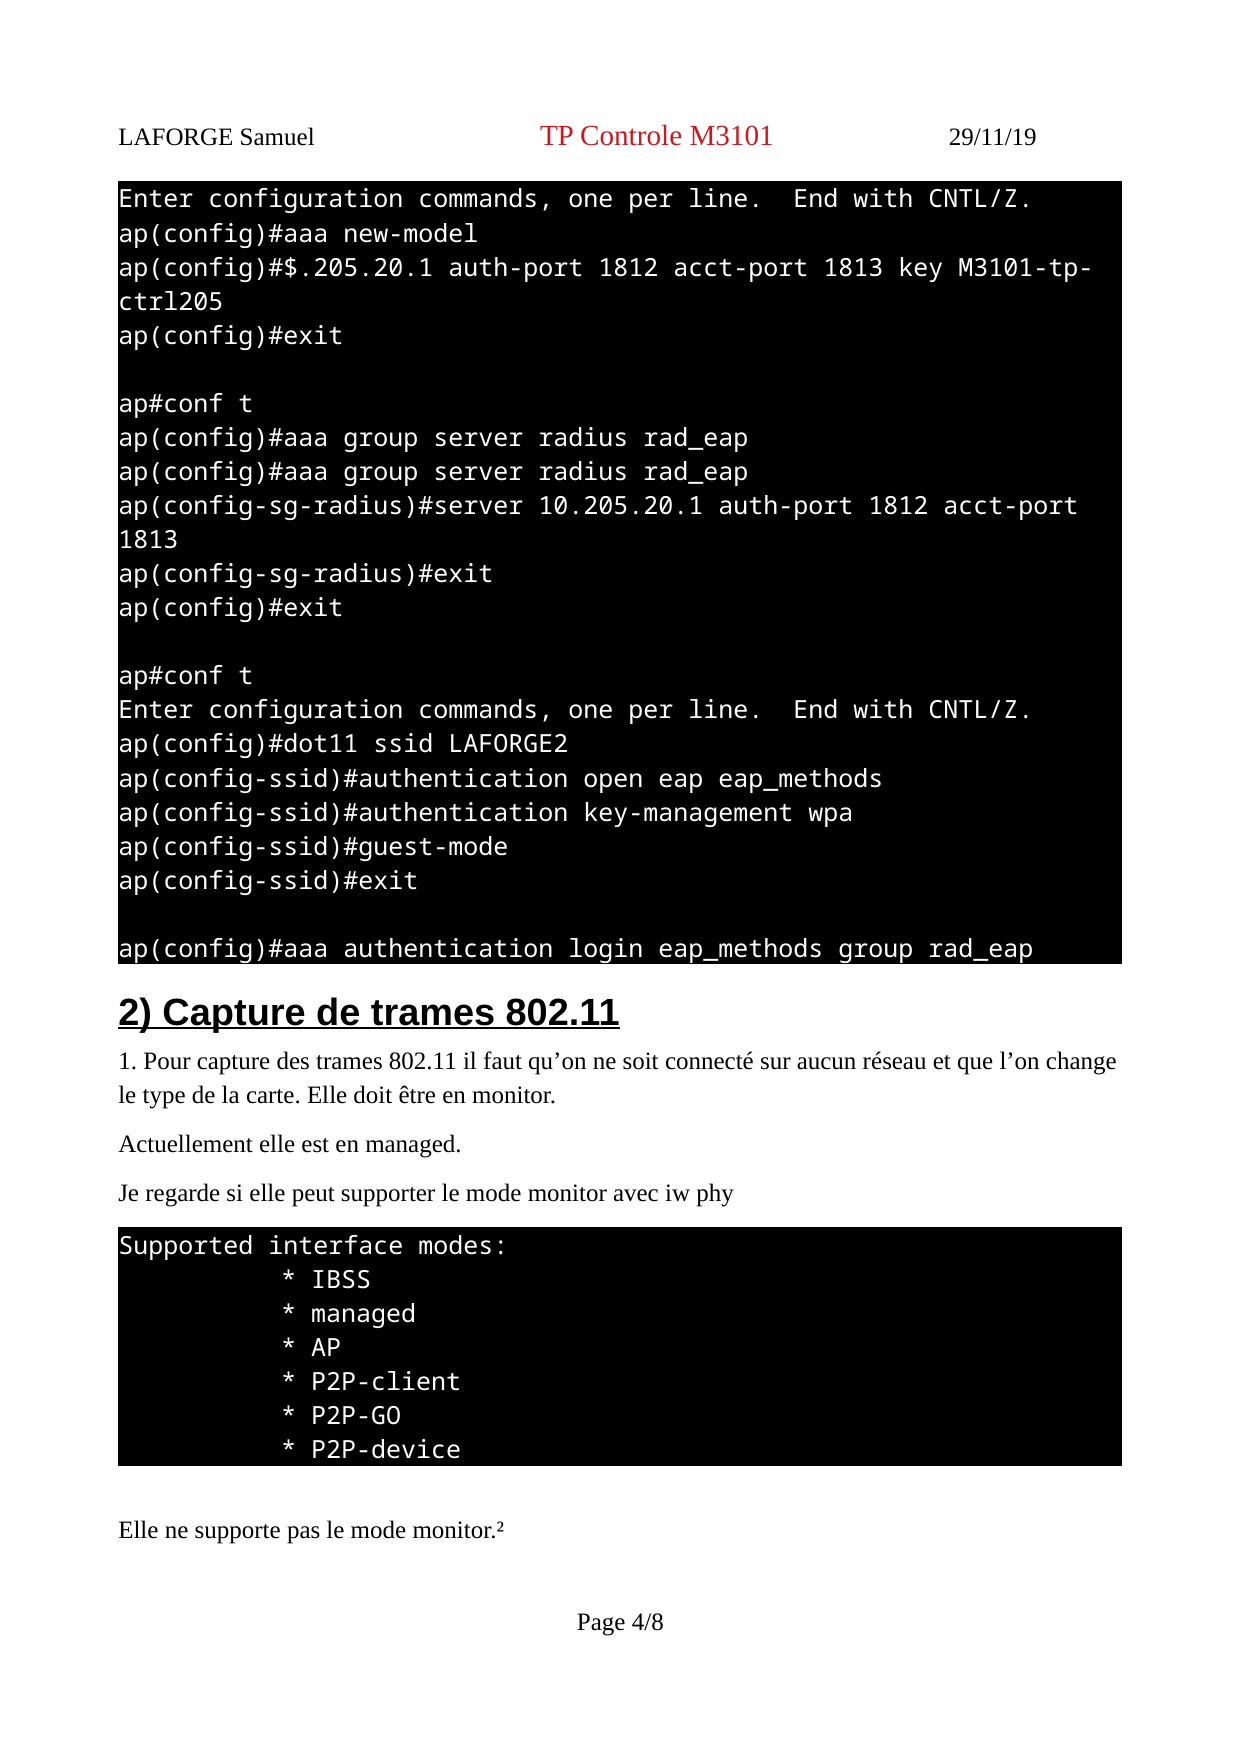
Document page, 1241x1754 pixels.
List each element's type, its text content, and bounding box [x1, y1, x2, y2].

subtitle 2) Capture de trames 802.11 [118, 989, 1122, 1033]
text ap(config)#exit [118, 317, 1122, 351]
text ap(config-ssid)#guest-mode [118, 828, 1122, 862]
text * P2P-client [118, 1364, 1122, 1398]
text ap#conf t [118, 658, 1122, 692]
text ap(config-ssid)#exit [118, 862, 1122, 896]
text ap(config)#aaa new-model [118, 215, 1122, 249]
text * P2P-GO [118, 1398, 1122, 1432]
text ap#conf t [118, 386, 1122, 419]
text ap(config-sg-radius)#exit [118, 556, 1122, 590]
text Enter configuration commands, one per line. End with CNTL/Z. [118, 692, 1122, 726]
text ap(config)#dot11 ssid LAFORGE2 [118, 726, 1122, 760]
text ap(config)#aaa group server radius rad_eap [118, 419, 1122, 454]
text ap(config)#aaa authentication login eap_methods group rad_eap [118, 931, 1122, 964]
text Elle ne supporte pas le mode monitor.² [118, 1515, 1122, 1544]
text Enter configuration commands, one per line. End with CNTL/Z. [118, 181, 1122, 215]
text * P2P-device [118, 1432, 1122, 1466]
text Supported interface modes: [118, 1227, 1122, 1261]
text ap(config)#aaa group server radius rad_eap [118, 454, 1122, 488]
text ap(config)#$.205.20.1 auth-port 1812 acct-port 1813 key M3101-tp-ctrl205 [118, 249, 1122, 317]
text Je regarde si elle peut supporter le mode monitor avec iw phy [118, 1178, 1122, 1207]
text ap(config-ssid)#authentication open eap eap_methods [118, 760, 1122, 794]
text * IBSS [118, 1261, 1122, 1296]
text * AP [118, 1329, 1122, 1364]
text ap(config)#exit [118, 590, 1122, 624]
text ap(config-ssid)#authentication key-management wpa [118, 794, 1122, 828]
text Actuellement elle est en managed. [118, 1129, 1122, 1158]
text ap(config-sg-radius)#server 10.205.20.1 auth-port 1812 acct-port 1813 [118, 488, 1122, 556]
text * managed [118, 1296, 1122, 1329]
text 1. Pour capture des trames 802.11 il faut qu’on ne soit connecté sur aucun réseau et que l’on change le type de la carte. Elle doit être en monitor. [118, 1046, 1122, 1109]
